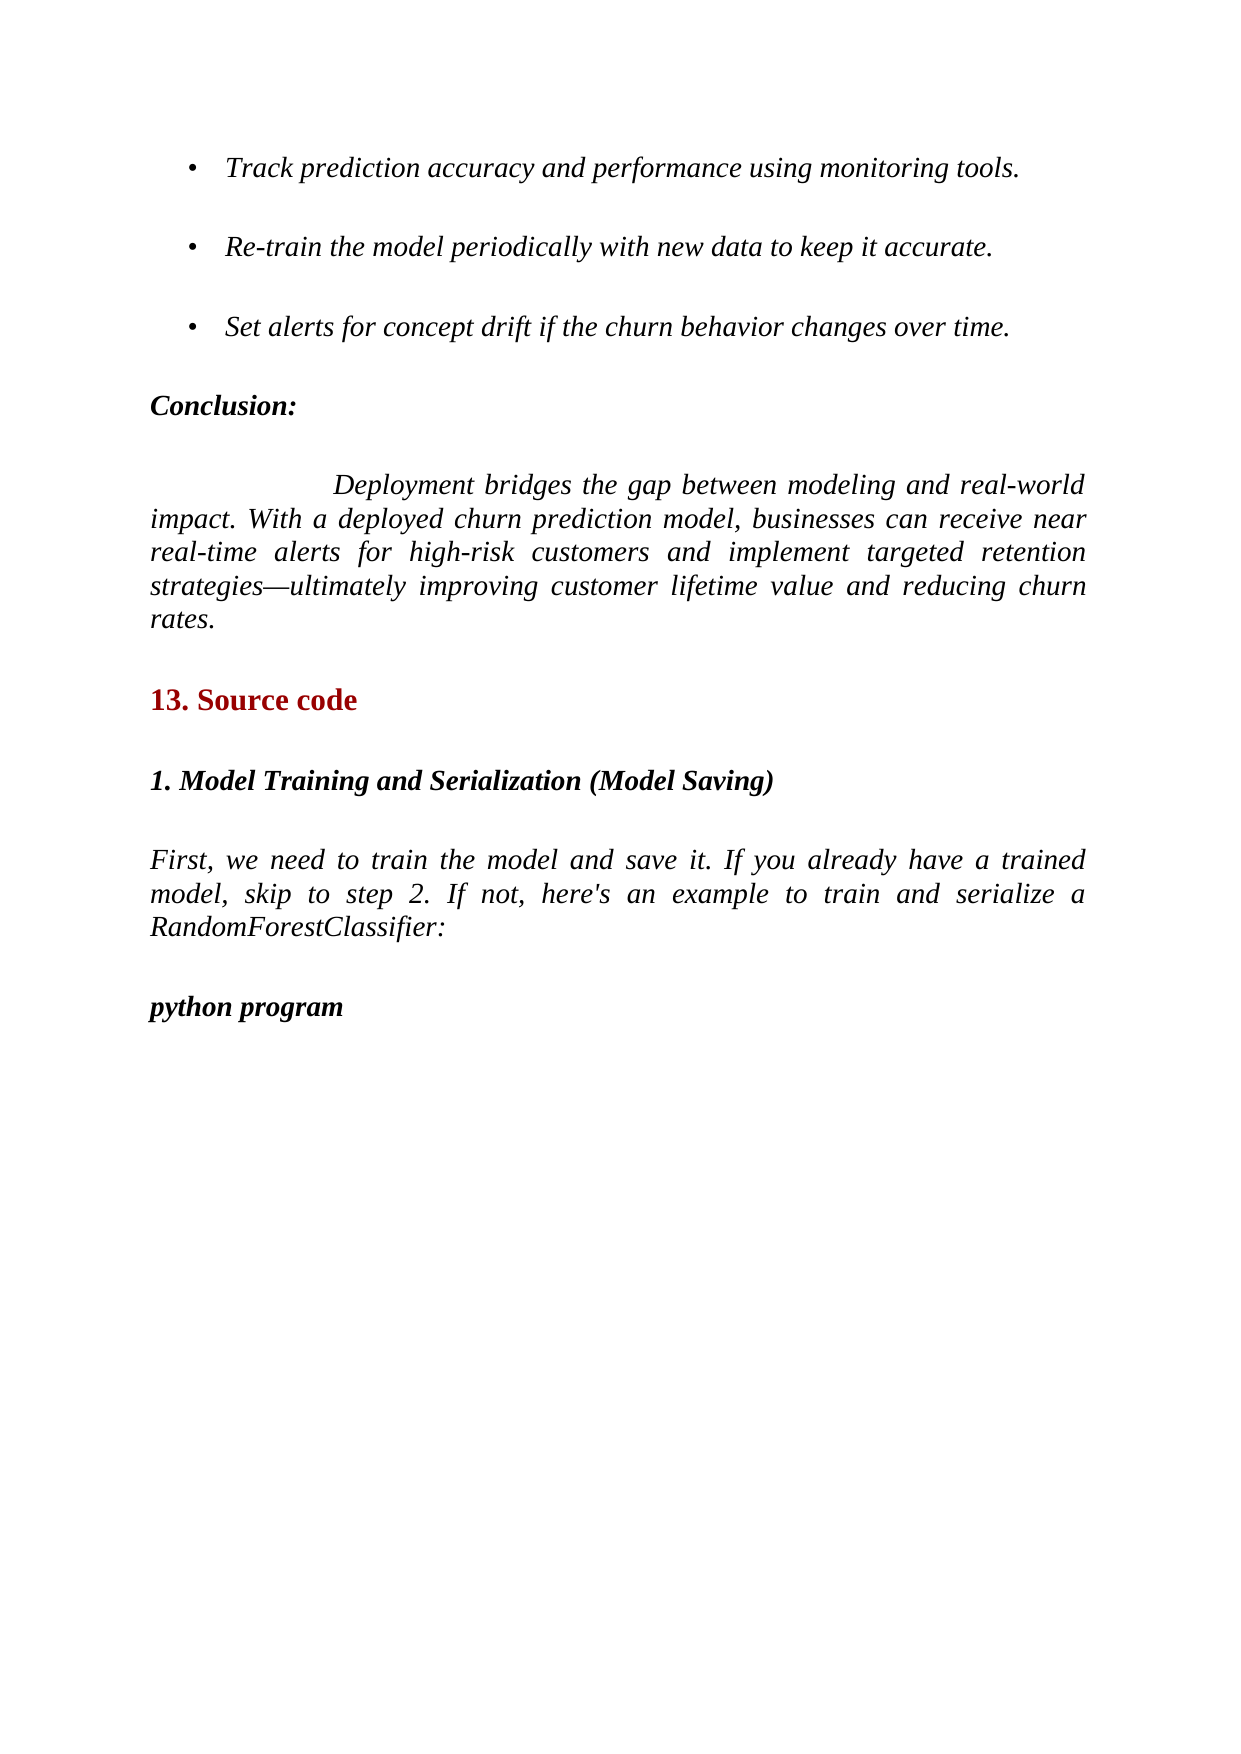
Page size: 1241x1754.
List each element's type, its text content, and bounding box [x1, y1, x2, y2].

list Track prediction accuracy and performance using monitoring tools. [187, 150, 1090, 183]
text First, we need to train the model and save it. If you already have a trained model, skip to step 2. If not, here's an example to train and serialize a RandomForestClassifier: [150, 842, 1090, 943]
text python program [150, 989, 1090, 1022]
text Deployment bridges the gap between modeling and real-world impact. With a deployed churn prediction model, businesses can receive near real-time alerts for high-risk customers and implement targeted retention strategies—ultimately improving customer lifetime value and reducing churn rates. [150, 467, 1090, 635]
text 13. Source code [150, 681, 1090, 717]
text Conclusion: [150, 388, 1090, 422]
list Set alerts for concept drift if the churn behavior changes over time. [187, 309, 1090, 342]
text 1. Model Training and Serialization (Model Saving) [150, 763, 1090, 796]
list Re-train the model periodically with new data to keep it accurate. [187, 229, 1090, 263]
